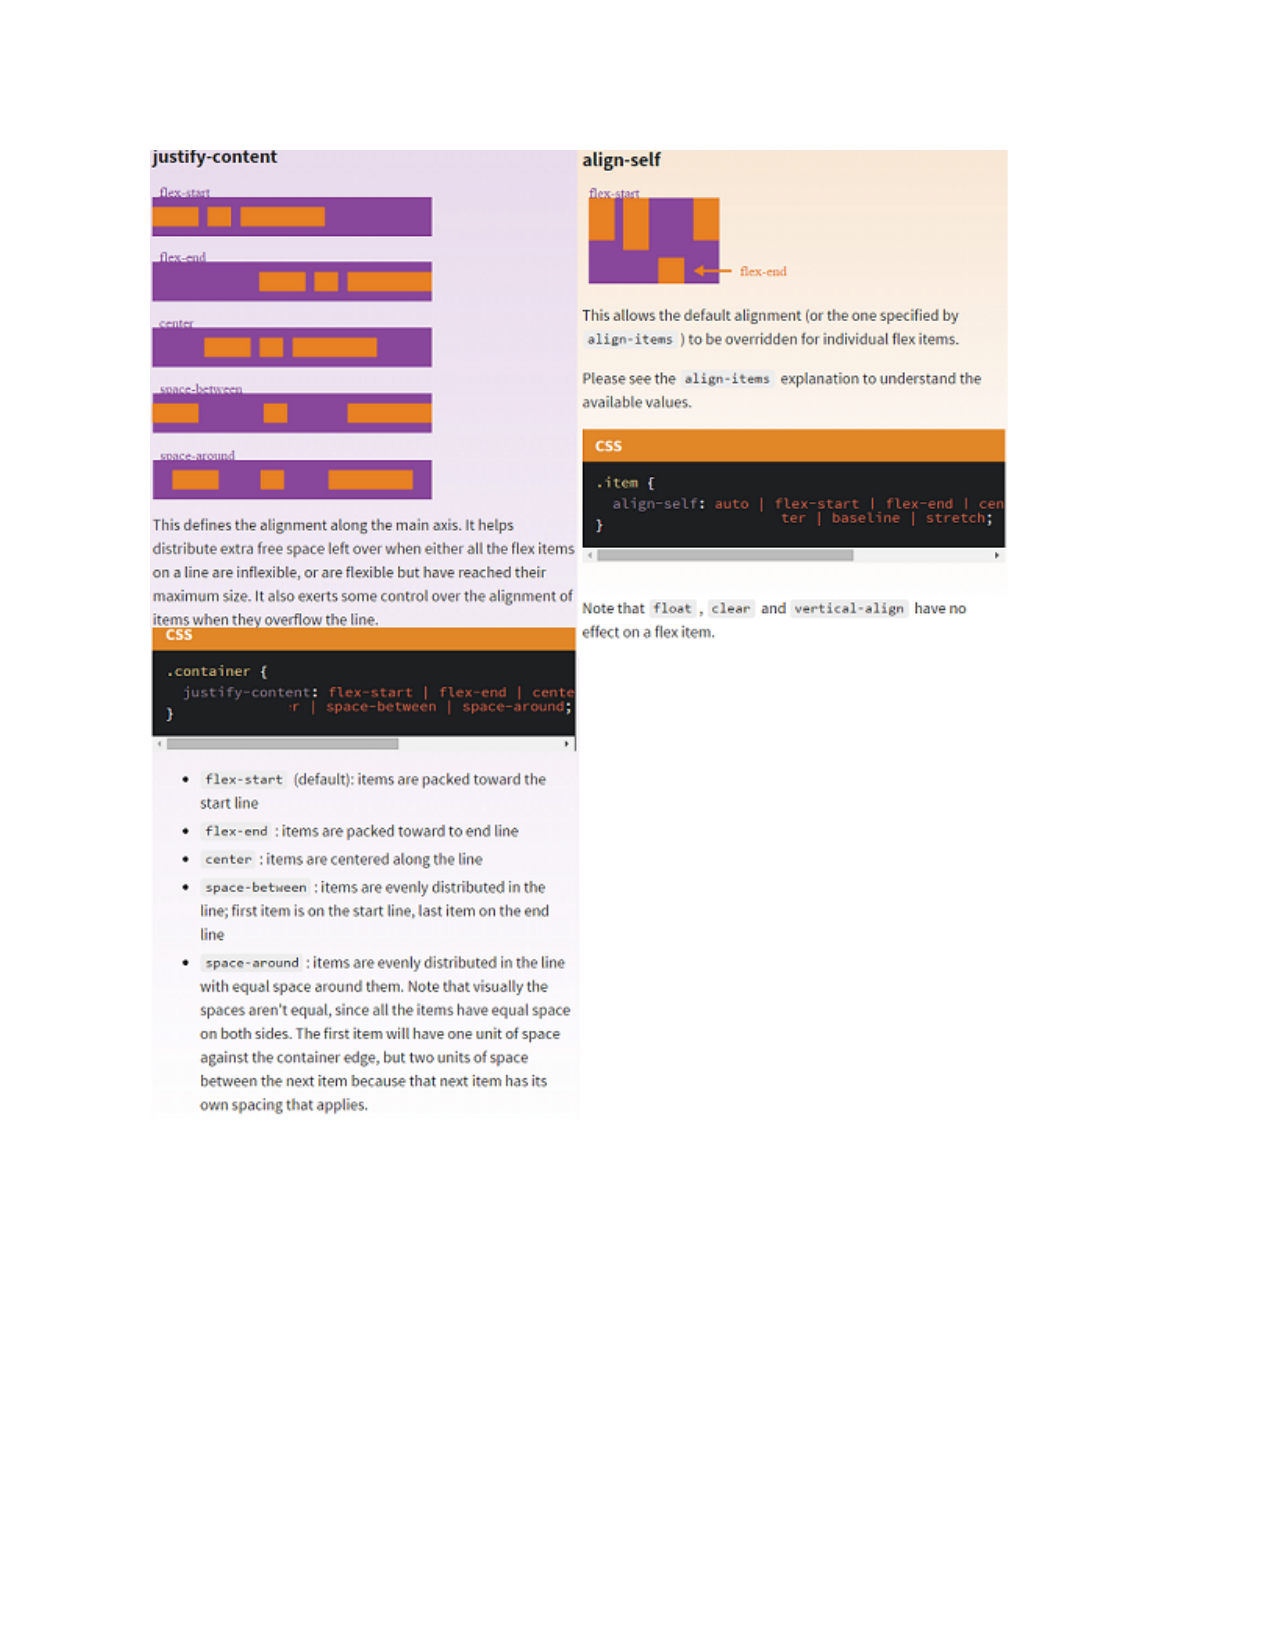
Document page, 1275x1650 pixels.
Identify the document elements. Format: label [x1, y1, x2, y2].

picture [150, 150, 1008, 1119]
